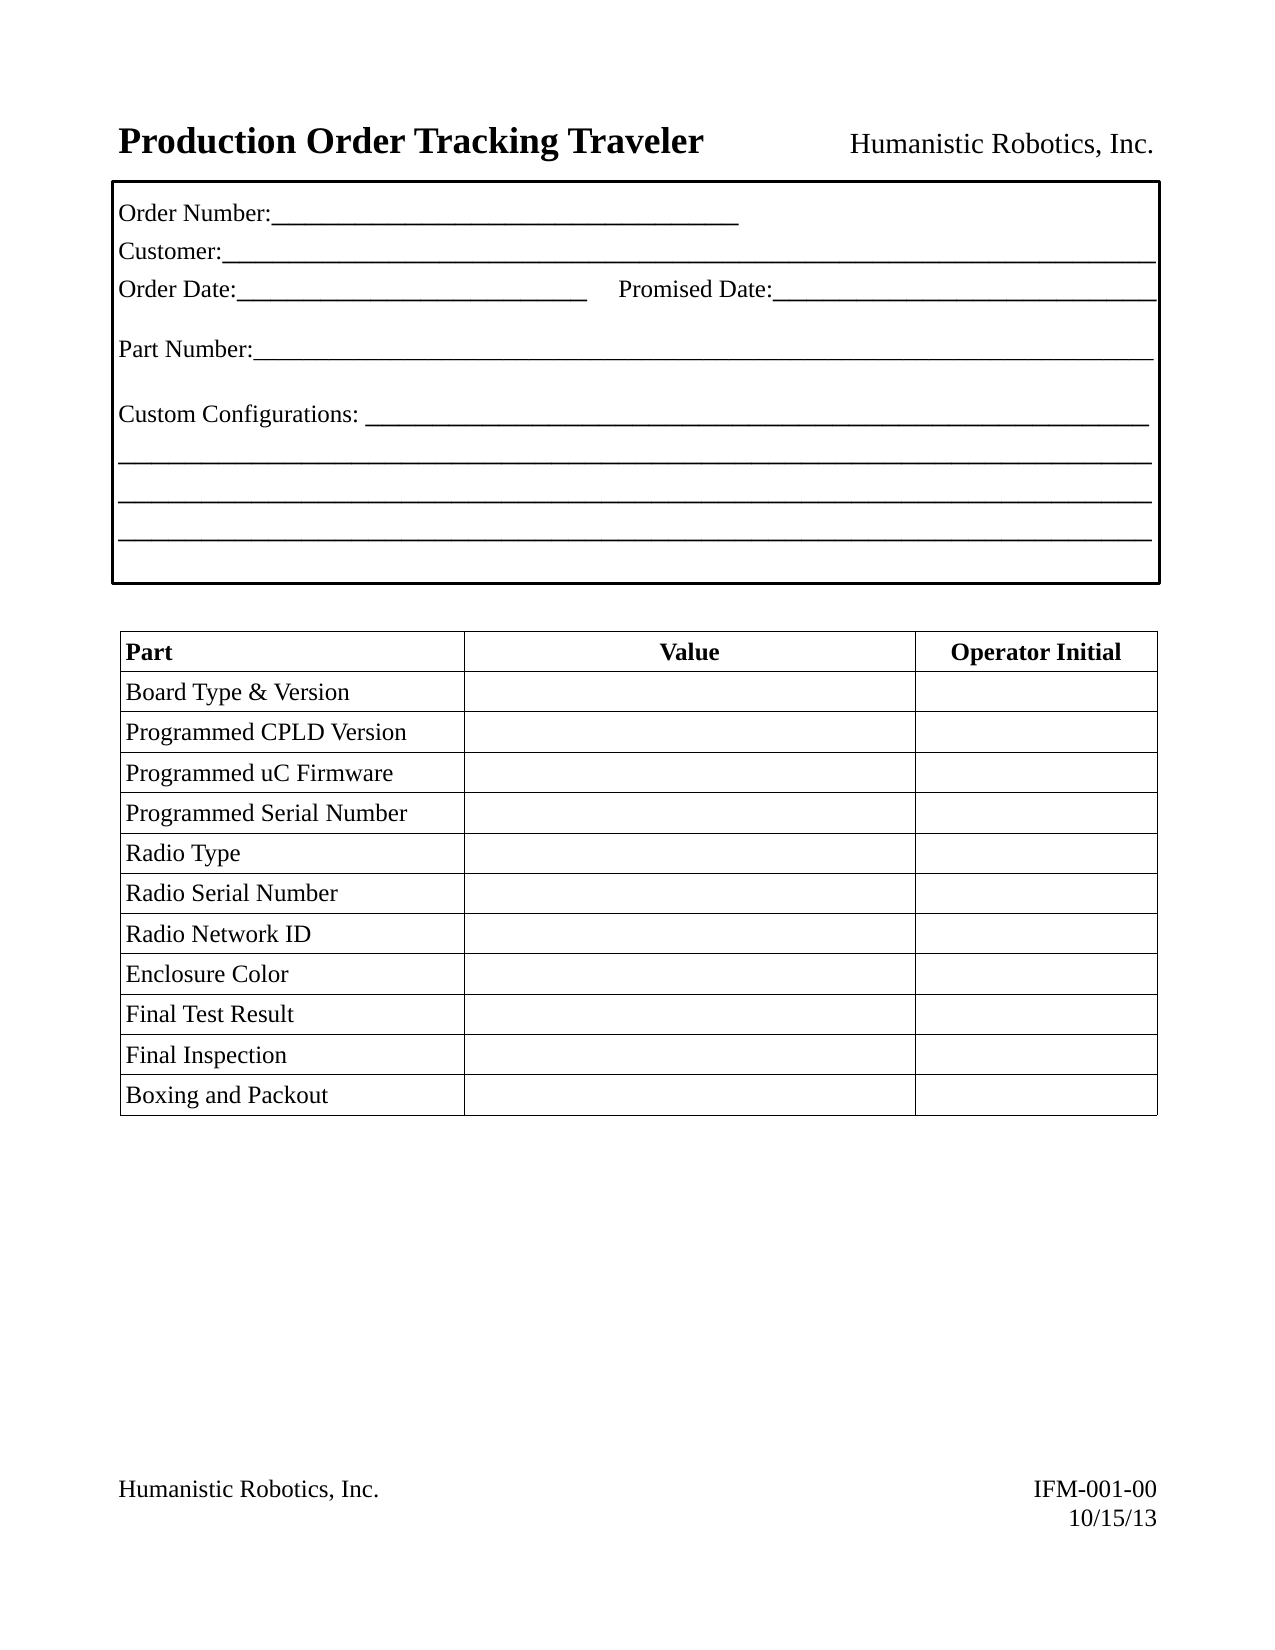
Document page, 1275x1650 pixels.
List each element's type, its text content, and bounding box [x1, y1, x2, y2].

table_cell Board Type & Version [121, 672, 464, 711]
table_cell Final Test Result [121, 995, 464, 1034]
table_header Part [121, 632, 464, 671]
table_cell [465, 712, 915, 752]
table_cell Radio Type [121, 834, 464, 873]
text Production Order Tracking Traveler Humanistic Robotics, Inc. [118, 118, 1157, 161]
table_cell [916, 954, 1157, 994]
text Order Date:_____________________ Promised Date:_______________________ [118, 267, 1157, 305]
table_cell [465, 874, 915, 913]
text Custom Configurations: _______________________________________________ ______________________________________________________________ ______________________________________________________________ [118, 391, 1157, 506]
table_cell Radio Network ID [121, 914, 464, 953]
table_cell [465, 995, 915, 1034]
table_cell [465, 954, 915, 994]
text Customer:________________________________________________________ [118, 228, 1157, 267]
table_cell Boxing and Packout [121, 1075, 464, 1114]
table_cell [916, 834, 1157, 873]
table_cell [465, 914, 915, 953]
table_cell [916, 672, 1157, 711]
table_cell Programmed CPLD Version [121, 712, 464, 752]
table_cell [916, 1075, 1157, 1114]
table_cell [916, 874, 1157, 913]
table_cell [916, 995, 1157, 1034]
text Part Number:________________________________________________________________________ [118, 334, 1157, 362]
table_cell [916, 914, 1157, 953]
table_cell Enclosure Color [121, 954, 464, 994]
table_cell Final Inspection [121, 1035, 464, 1074]
table_cell Programmed uC Firmware [121, 753, 464, 792]
text Order Number:____________________________ [118, 190, 1157, 228]
table_cell [916, 712, 1157, 752]
table_cell [916, 793, 1157, 832]
table_cell [465, 834, 915, 873]
table_cell [465, 1075, 915, 1114]
table_cell [916, 753, 1157, 792]
table_cell [465, 1035, 915, 1074]
table_cell Programmed Serial Number [121, 793, 464, 832]
table_cell Radio Serial Number [121, 874, 464, 913]
table_cell [916, 1035, 1157, 1074]
table_cell [465, 753, 915, 792]
table_header Operator Initial [916, 632, 1157, 671]
table_cell [465, 793, 915, 832]
table_header Value [465, 632, 915, 671]
text ______________________________________________________________ [118, 506, 1157, 544]
table_cell [465, 672, 915, 711]
